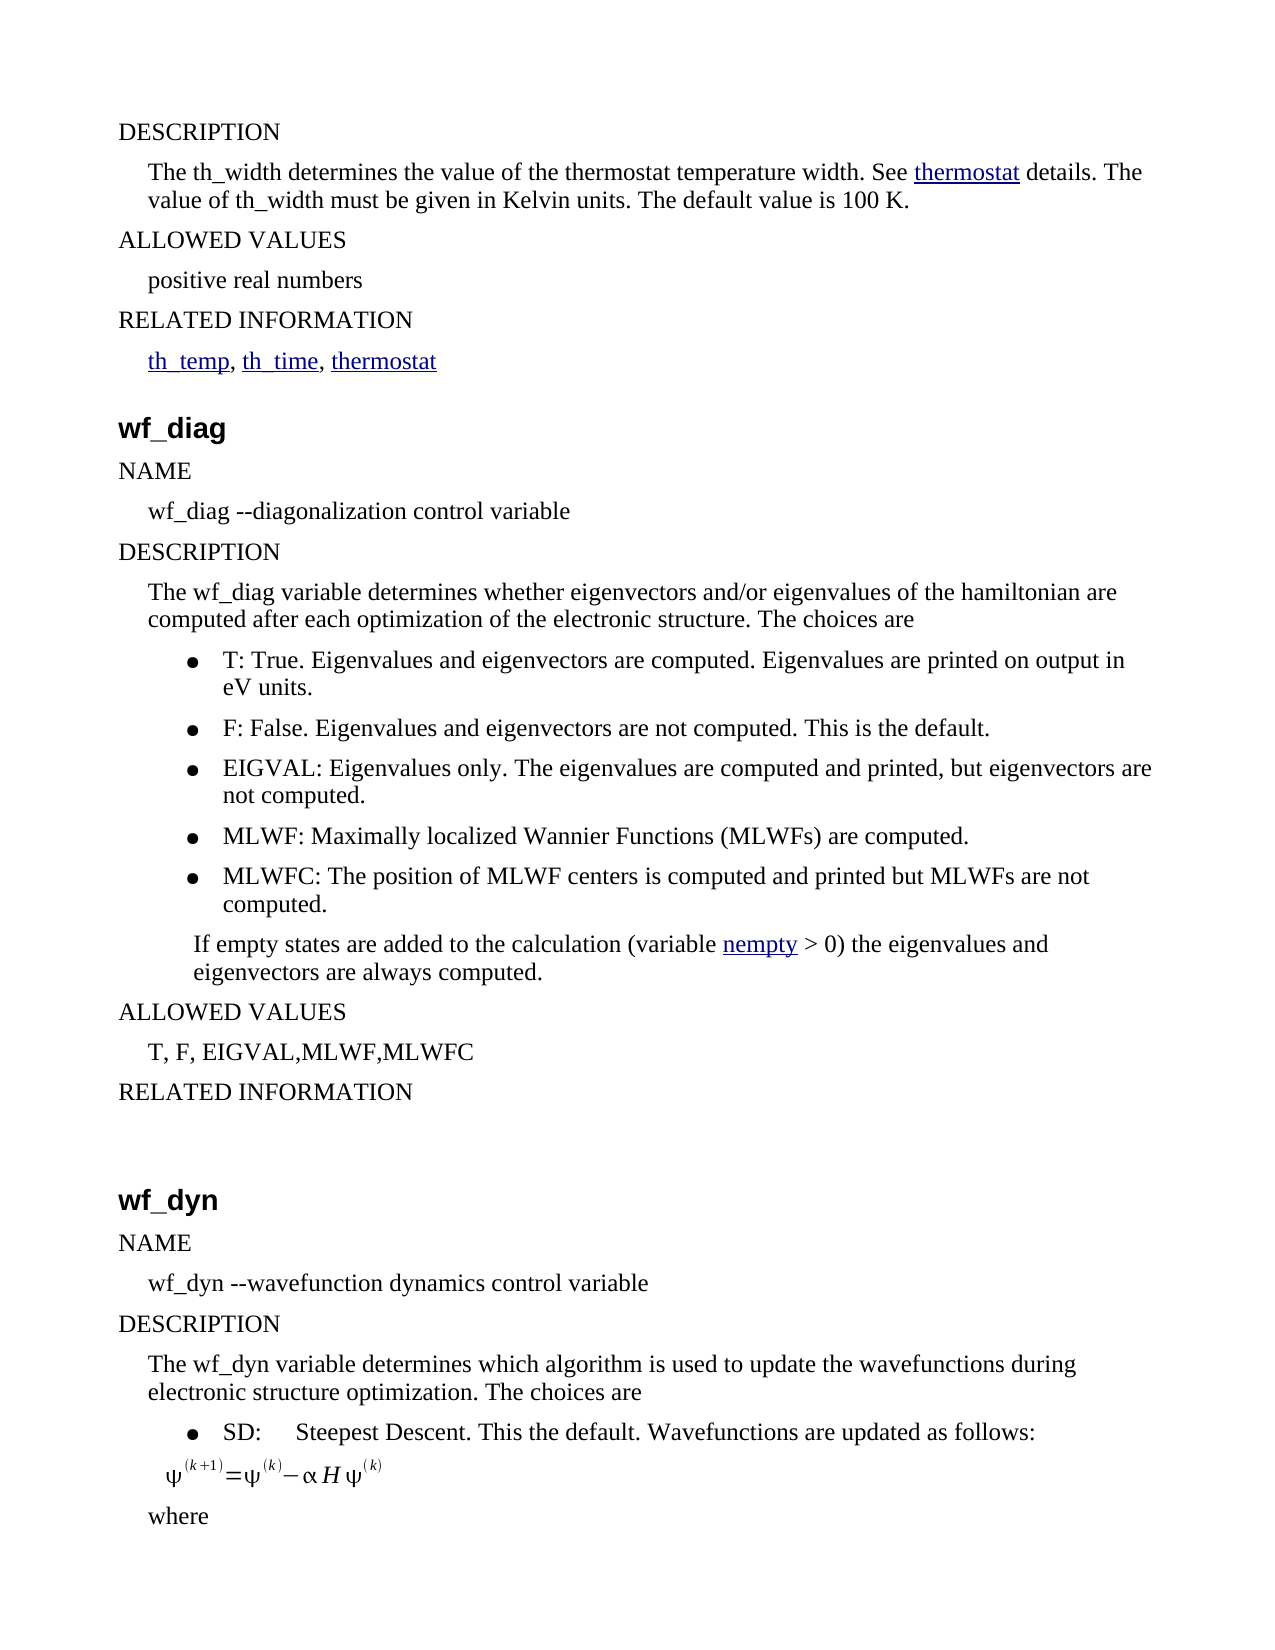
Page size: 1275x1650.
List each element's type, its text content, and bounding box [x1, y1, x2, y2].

text The wf_dyn variable determines which algorithm is used to update the wavefunctions during electronic structure optimization. The choices are [148, 1350, 1157, 1405]
list MLWF: Maximally localized Wannier Functions (MLWFs) are computed. [185, 822, 1157, 849]
text RELATED INFORMATION [118, 1078, 1157, 1106]
text th_temp, th_time, thermostat [148, 347, 1157, 374]
text T, F, EIGVAL,MLWF,MLWFC [148, 1038, 1157, 1066]
subtitle wf_diag [118, 412, 1157, 445]
text RELATED INFORMATION [118, 307, 1157, 334]
text ALLOWED VALUES [118, 226, 1157, 254]
list T: True. Eigenvalues and eigenvectors are computed. Eigenvalues are printed on output in eV units. [185, 646, 1157, 701]
list SD: Steepest Descent. This the default. Wavefunctions are updated as follows: [185, 1418, 1157, 1446]
text The wf_diag variable determines whether eigenvectors and/or eigenvalues of the hamiltonian are computed after each optimization of the electronic structure. The choices are [148, 578, 1157, 633]
text DESCRIPTION [118, 1310, 1157, 1337]
list If empty states are added to the calculation (variable nempty > 0) the eigenvalues and eigenvectors are always computed. [156, 930, 1157, 985]
text NAME [118, 1229, 1157, 1257]
text ALLOWED VALUES [118, 998, 1157, 1026]
text DESCRIPTION [118, 538, 1157, 565]
text positive real numbers [148, 266, 1157, 294]
text NAME [118, 457, 1157, 485]
text wf_dyn --wavefunction dynamics control variable [148, 1269, 1157, 1297]
text DESCRIPTION [118, 118, 1157, 146]
list MLWFC: The position of MLWF centers is computed and printed but MLWFs are not computed. [185, 862, 1157, 917]
text wf_diag --diagonalization control variable [148, 497, 1157, 525]
list EIGVAL: Eigenvalues only. The eigenvalues are computed and printed, but eigenvectors are not computed. [185, 754, 1157, 809]
text where [148, 1502, 1157, 1529]
text The th_width determines the value of the thermostat temperature width. See thermostat details. The value of th_width must be given in Kelvin units. The default value is 100 K. [148, 158, 1157, 214]
subtitle wf_dyn [118, 1184, 1157, 1217]
list F: False. Eigenvalues and eigenvectors are not computed. This is the default. [185, 714, 1157, 741]
